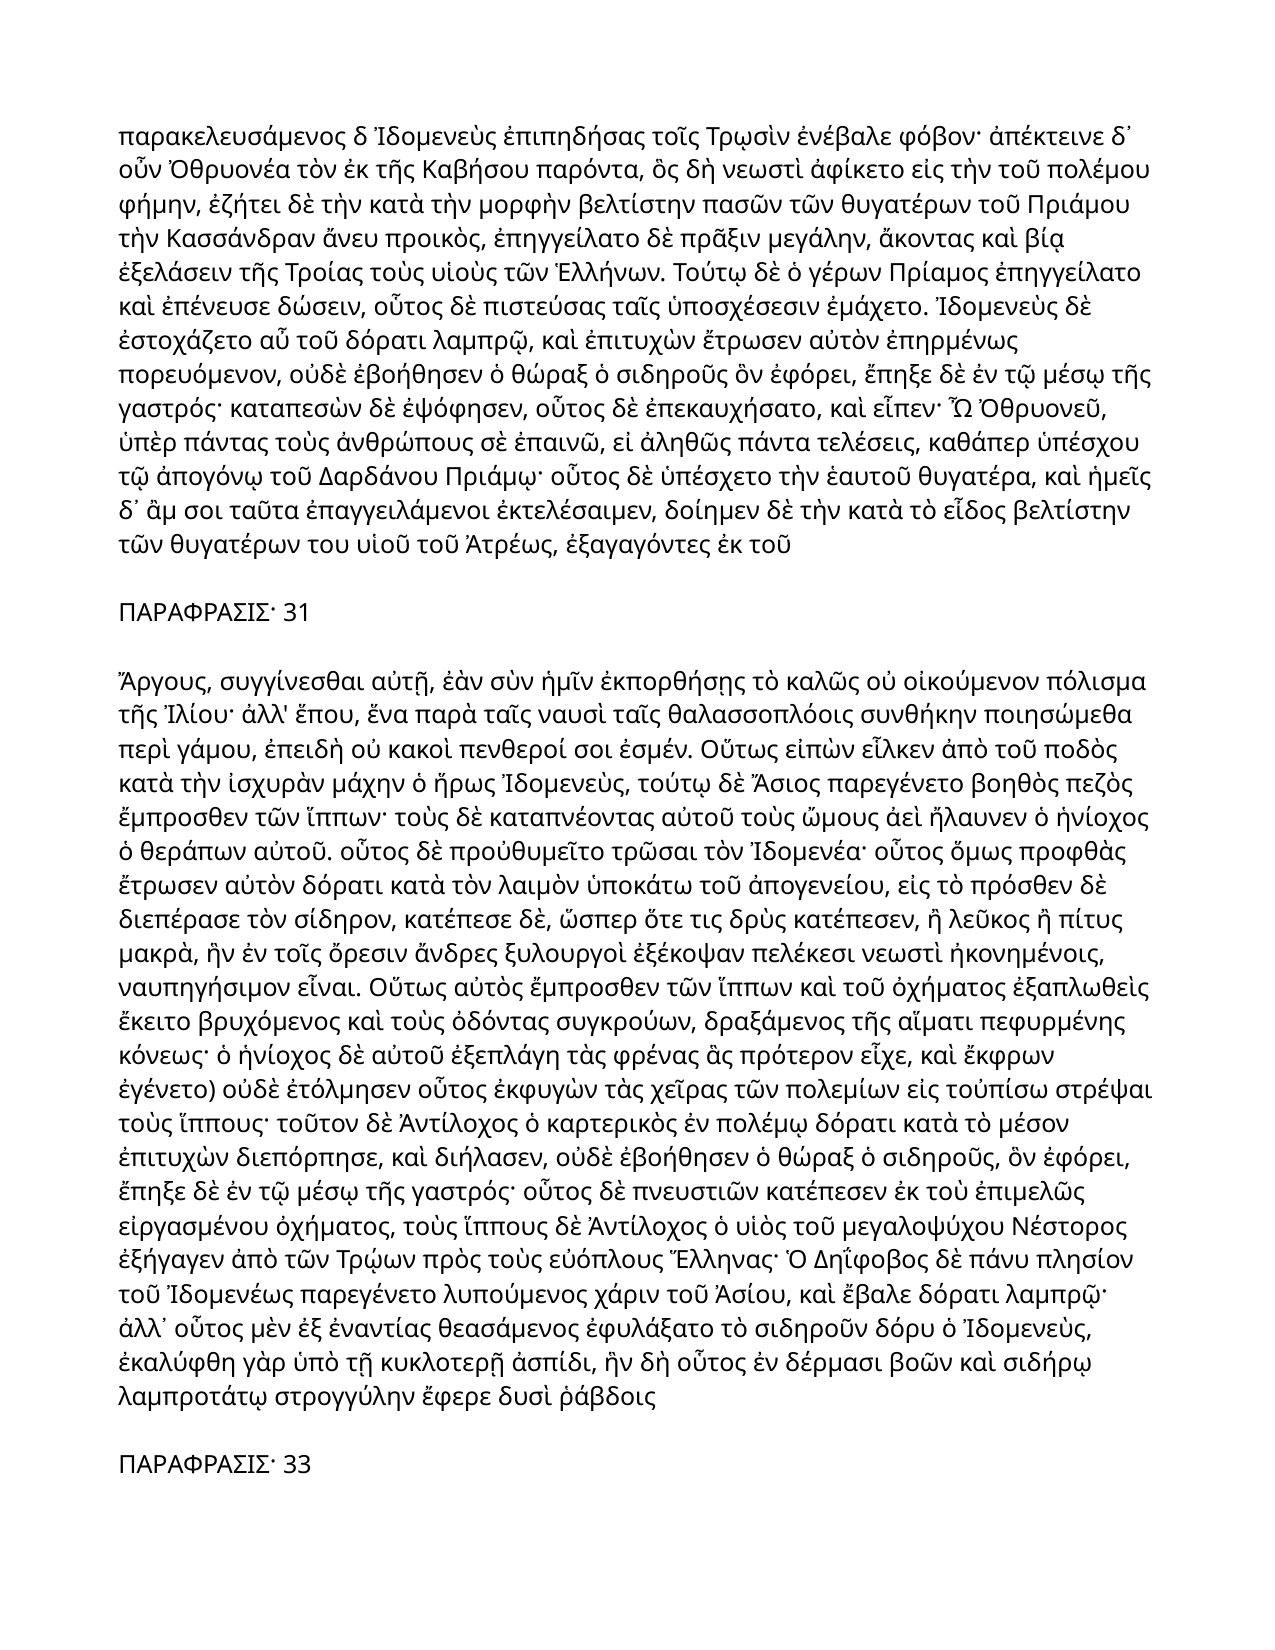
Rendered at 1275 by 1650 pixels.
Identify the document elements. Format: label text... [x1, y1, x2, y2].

text ΠAPΑΦΡΑΣΙΣ· 31 [118, 595, 1157, 629]
text ΠAPΑΦΡΑΣΙΣ· 33 [118, 1447, 1157, 1481]
text παρακελευσάμενος δ Ἰδομενεὺς ἐπιπηδήσας τοῖς Τρῳσὶν ἐνέβαλε φόβον· ἀπέκτεινε δ᾽ οὖν Ὀθρυονέα τὸν ἐκ τῆς Καβήσου παρόντα, ὃς δὴ νεωστὶ ἀφίκετο εἰς τὴν τοῦ πολέμου φήμην, ἐζήτει δὲ τὴν κατὰ τὴν μορφὴν βελτίστην πασῶν τῶν θυγατέρων τοῦ Πριάμου τὴν Κασσάνδραν ἄνευ προικὸς, ἐπηγγείλατο δὲ πρᾶξιν μεγάλην, ἄκοντας καὶ βίᾳ ἐξελάσειν τῆς Τροίας τοὺς υἱοὺς τῶν Ἑλλήνων. Τούτῳ δὲ ὁ γέρων Πρίαμος ἐπηγγείλατο καὶ ἐπένευσε δώσειν, οὗτος δὲ πιστεύσας ταῖς ὑποσχέσεσιν ἐμάχετο. Ἰδομενεὺς δὲ ἐστοχάζετο αὖ τοῦ δόρατι λαμπρῷ, καὶ ἐπιτυχὼν ἔτρωσεν αὐτὸν ἐπηρμένως πορευόμενον, οὐδὲ ἐβοήθησεν ὁ θώραξ ὁ σιδηροῦς ὃν ἐφόρει, ἔπηξε δὲ ἐν τῷ μέσῳ τῆς γαστρός· καταπεσὼν δὲ ἐψόφησεν, οὗτος δὲ ἐπεκαυχήσατο, καὶ εἶπεν· Ὦ Ὀθρυονεῦ, ὑπὲρ πάντας τοὺς ἀνθρώπους σὲ ἐπαινῶ, εἰ ἀληθῶς πάντα τελέσεις, καθάπερ ὑπέσχου τῷ ἀπογόνῳ τοῦ Δαρδάνου Πριάμῳ· οὗτος δὲ ὑπέσχετο τὴν ἑαυτοῦ θυγατέρα, καὶ ἡμεῖς δ᾽ ἂμ σοι ταῦτα ἐπαγγειλάμενοι ἐκτελέσαιμεν, δοίημεν δὲ τὴν κατὰ τὸ εἶδος βελτίστην τῶν θυγατέρων του υἱοῦ τοῦ Ἀτρέως, ἐξαγαγόντες ἐκ τοῦ [118, 118, 1157, 561]
text Ἄργους, συγγίνεσθαι αὐτῇ, ἐὰν σὺν ἡμῖν ἐκπορθήσῃς τὸ καλῶς οὐ οἰκούμενον πόλισμα τῆς Ἰλίου· ἀλλ' ἕπου, ἕνα παρὰ ταῖς ναυσὶ ταῖς θαλασσοπλόοις συνθήκην ποιησώμεθα περὶ γάμου, ἐπειδὴ οὐ κακοὶ πενθεροί σοι ἐσμέν. Οὕτως εἰπὼν εἷλκεν ἀπὸ τοῦ ποδὸς κατὰ τὴν ἰσχυρὰν μάχην ὁ ἥρως Ἰδομενεὺς, τούτῳ δὲ Ἄσιος παρεγένετο βοηθὸς πεζὸς ἔμπροσθεν τῶν ἵππων· τοὺς δὲ καταπνέοντας αὐτοῦ τοὺς ὤμους ἀεὶ ἤλαυνεν ὁ ἡνίοχος ὁ θεράπων αὐτοῦ. οὗτος δὲ προὐθυμεῖτο τρῶσαι τὸν Ἰδομενέα· οὗτος ὅμως προφθὰς ἔτρωσεν αὐτὸν δόρατι κατὰ τὸν λαιμὸν ὑποκάτω τοῦ ἀπογενείου, εἰς τὸ πρόσθεν δὲ διεπέρασε τὸν σίδηρον, κατέπεσε δὲ, ὥσπερ ὅτε τις δρὺς κατέπεσεν, ἢ λεῦκος ἢ πίτυς μακρὰ, ἣν ἐν τοῖς ὄρεσιν ἄνδρες ξυλουργοὶ ἐξέκοψαν πελέκεσι νεωστὶ ἠκονημένοις, ναυπηγήσιμον εἶναι. Οὕτως αὐτὸς ἔμπροσθεν τῶν ἵππων καὶ τοῦ ὀχήματος ἐξαπλωθεὶς ἔκειτο βρυχόμενος καὶ τοὺς ὀδόντας συγκρούων, δραξάμενος τῆς αἵματι πεφυρμένης κόνεως· ὁ ἡνίοχος δὲ αὐτοῦ ἐξεπλάγη τὰς φρένας ἃς πρότερον εἶχε, καὶ ἔκφρων ἐγένετο) οὐδὲ ἐτόλμησεν οὗτος ἐκφυγὼν τὰς χεῖρας τῶν πολεμίων εἰς τοὐπίσω στρέψαι τοὺς ἵππους· τοῦτον δὲ Ἀντίλοχος ὁ καρτερικὸς ἐν πολέμῳ δόρατι κατὰ τὸ μέσον ἐπιτυχὼν διεπόρπησε, καὶ διήλασεν, οὐδὲ ἐβοήθησεν ὁ θώραξ ὁ σιδηροῦς, ὃν ἐφόρει, ἔπηξε δὲ ἐν τῷ μέσῳ τῆς γαστρός· οὗτος δὲ πνευστιῶν κατέπεσεν ἐκ τοὺ ἐπιμελῶς εἰργασμένου ὀχήματος, τοὺς ἵππους δὲ Ἀντίλοχος ὁ υἱὸς τοῦ μεγαλοψύχου Νέστορος ἐξήγαγεν ἀπὸ τῶν Τρῴων πρὸς τοὺς εὐόπλους Ἕλληνας· Ὁ Δηΐφοβος δὲ πάνυ πλησίον τοῦ Ἰδομενέως παρεγένετο λυπούμενος χάριν τοῦ Ἀσίου, καὶ ἔβαλε δόρατι λαμπρῷ· ἀλλ᾽ οὗτος μὲν ἐξ ἐναντίας θεασάμενος ἐφυλάξατο τὸ σιδηροῦν δόρυ ὁ Ἰδομενεὺς, ἐκαλύφθη γὰρ ὑπὸ τῇ κυκλοτερῇ ἀσπίδι, ἣν δὴ οὗτος ἐν δέρμασι βοῶν καὶ σιδήρῳ λαμπροτάτῳ στρογγύλην ἔφερε δυσὶ ῥάβδοις [118, 663, 1157, 1412]
